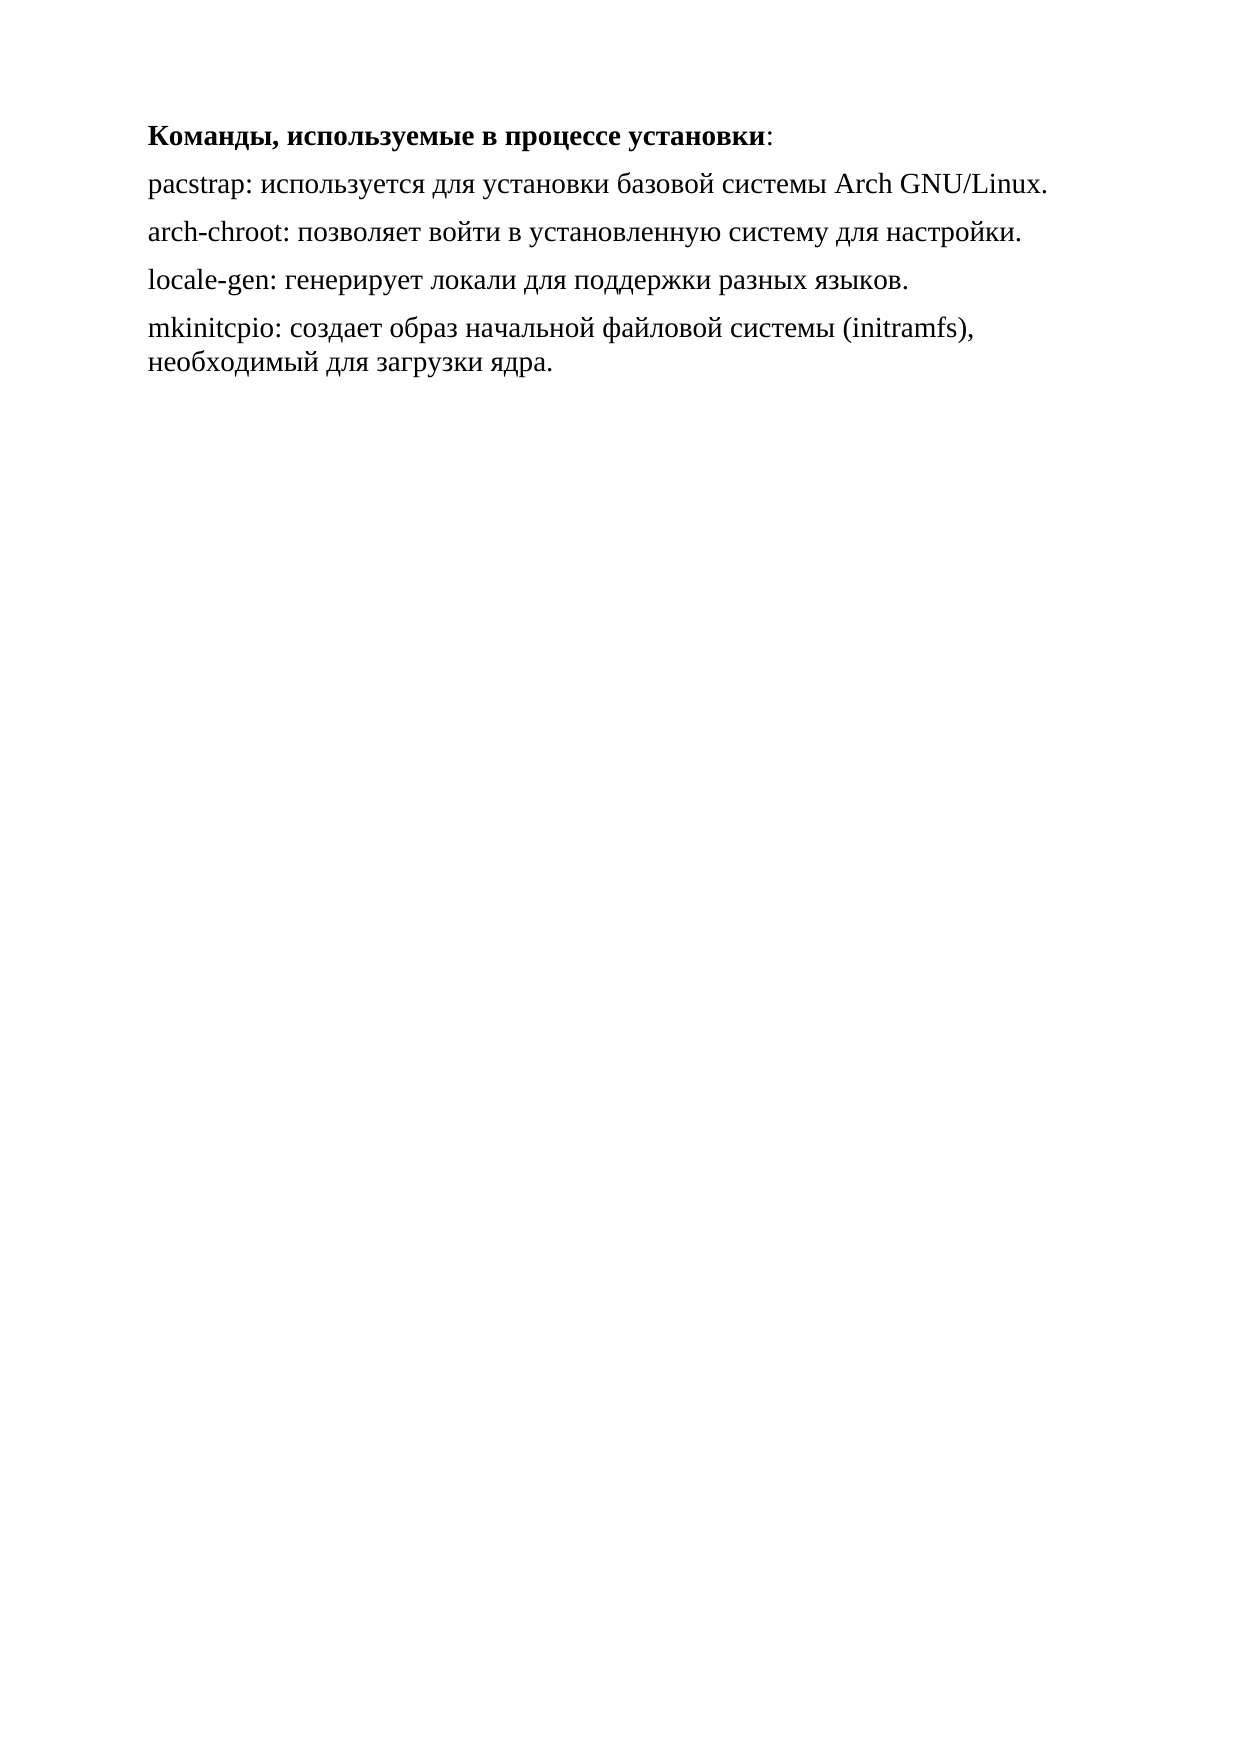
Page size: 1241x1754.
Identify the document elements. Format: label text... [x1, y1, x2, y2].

text arch-chroot: позволяет войти в установленную систему для настройки. [148, 214, 1152, 248]
text locale-gen: генерирует локали для поддержки разных языков. [148, 262, 1152, 296]
text Команды, используемые в процессе установки: [148, 118, 1152, 152]
text pacstrap: используется для установки базовой системы Arch GNU/Linux. [148, 166, 1152, 200]
text mkinitcpio: создает образ начальной файловой системы (initramfs), необходимый для загрузки ядра. [148, 311, 1152, 378]
